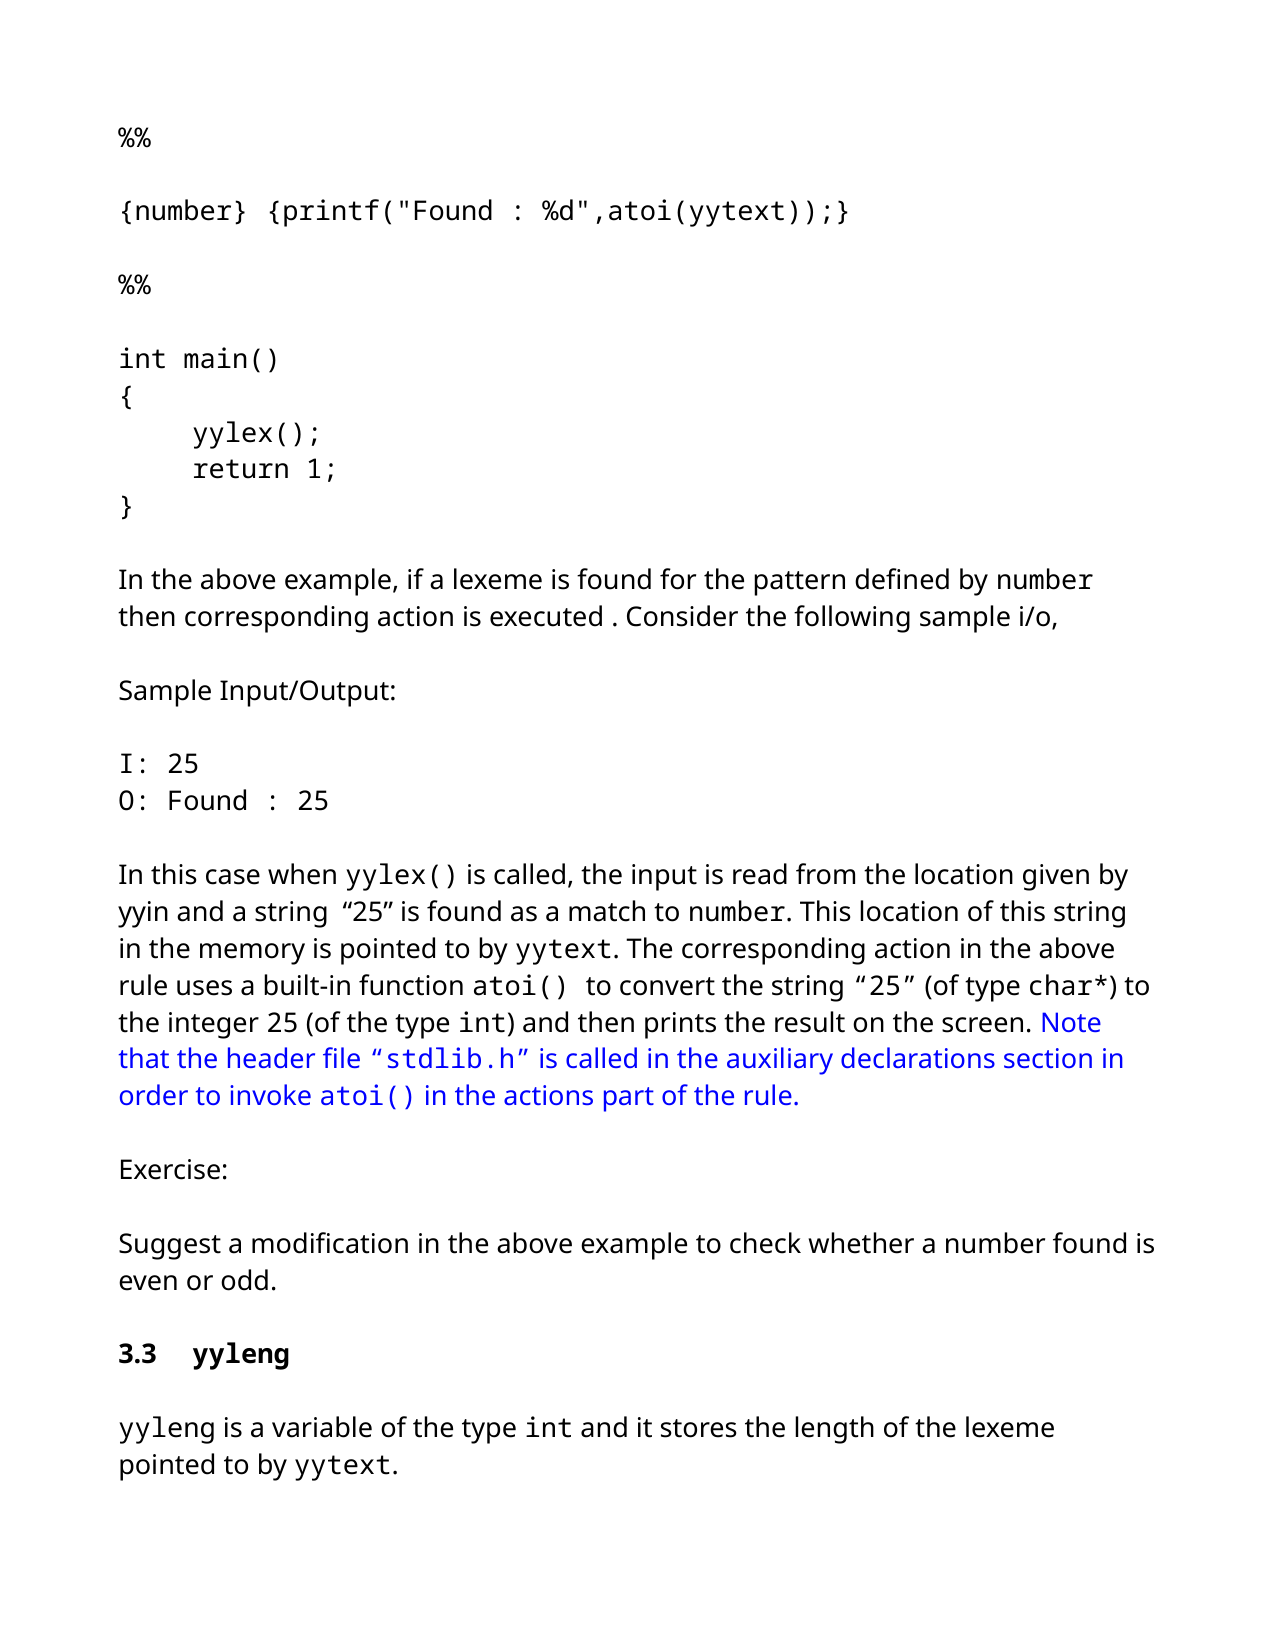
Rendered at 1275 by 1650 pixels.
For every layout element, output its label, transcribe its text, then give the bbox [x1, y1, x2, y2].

text Sample Input/Output: [118, 671, 1157, 708]
text In the above example, if a lexeme is found for the pattern defined by number then corresponding action is executed . Consider the following sample i/o, [118, 561, 1157, 634]
text yylex(); [118, 413, 1157, 450]
text {number} {printf("Found : %d",atoi(yytext));} [118, 192, 1157, 229]
text 3.3 yyleng [118, 1335, 1157, 1372]
text Exercise: [118, 1151, 1157, 1187]
text return 1; [118, 450, 1157, 487]
text int main() [118, 339, 1157, 376]
text %% [118, 118, 1157, 155]
text Suggest a modification in the above example to check whether a number found is even or odd. [118, 1224, 1157, 1298]
text I: 25 [118, 745, 1157, 782]
text %% [118, 266, 1157, 302]
text In this case when yylex() is called, the input is read from the location given by yyin and a string “25” is found as a match to number. This location of this string in the memory is pointed to by yytext. The corresponding action in the above rule uses a built-in function atoi() to convert the string “25” (of type char*) to the integer 25 (of the type int) and then prints the result on the screen. Note that the header file “stdlib.h” is called in the auxiliary declarations section in order to invoke atoi() in the actions part of the rule. [118, 856, 1157, 1114]
text } [118, 487, 1157, 524]
text { [118, 376, 1157, 413]
text yyleng is a variable of the type int and it stores the length of the lexeme pointed to by yytext. [118, 1409, 1157, 1482]
text O: Found : 25 [118, 782, 1157, 819]
